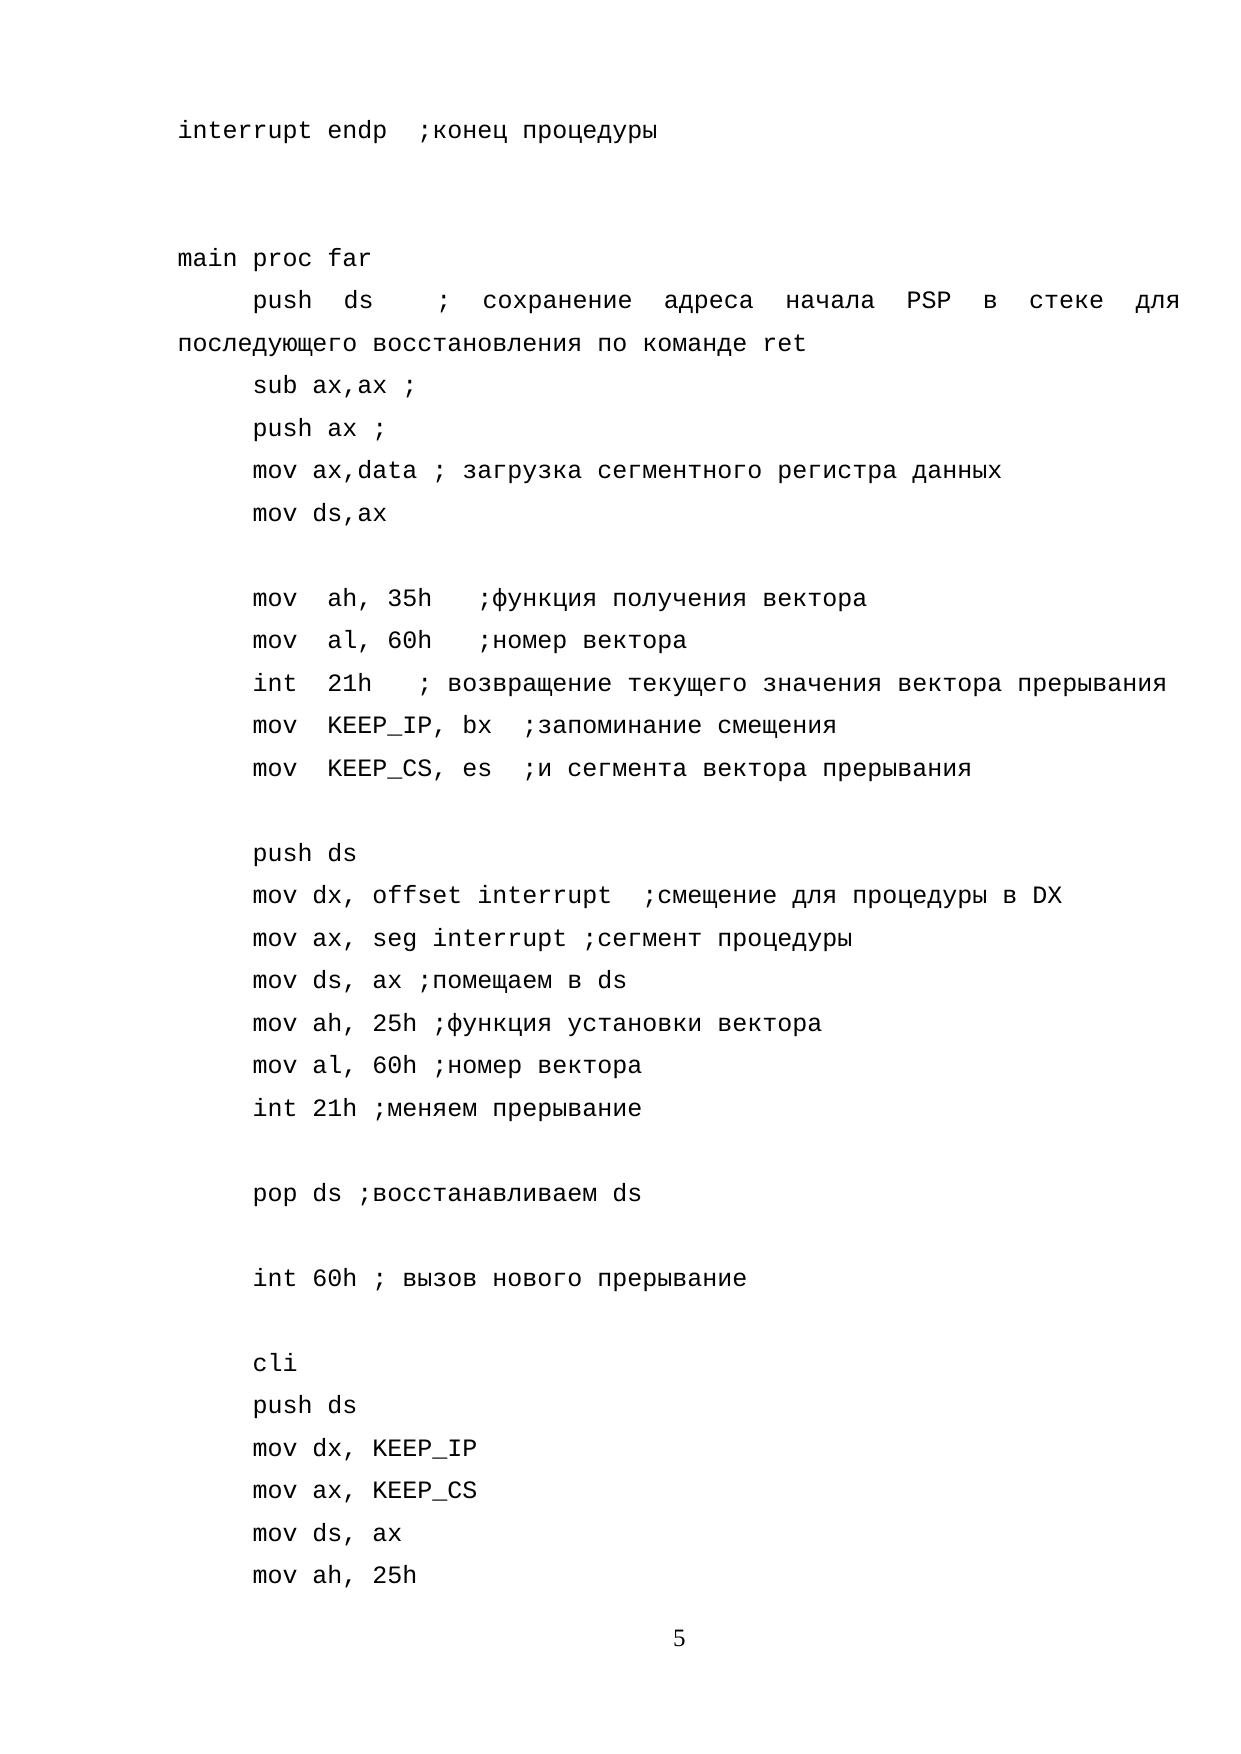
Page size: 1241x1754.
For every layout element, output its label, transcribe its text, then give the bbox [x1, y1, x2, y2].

text mov ax,data ; загрузка сегментного регистра данных [177, 458, 1181, 486]
text mov ds, ax [177, 1521, 1181, 1549]
text mov ah, 25h [177, 1563, 1181, 1591]
text mov al, 60h ;номер вектора [177, 1053, 1181, 1081]
text main proc far [177, 246, 1181, 274]
text mov ax, seg interrupt ;сегмент процедуры [177, 926, 1181, 954]
text interrupt endp ;конец процедуры [177, 118, 1181, 146]
text mov ds, ax ;помещаем в ds [177, 968, 1181, 996]
text mov KEEP_IP, bx ;запоминание смещения [177, 713, 1181, 741]
text int 21h ;меняем прерывание [177, 1096, 1181, 1124]
text pop ds ;восстанавливаем ds [177, 1181, 1181, 1209]
text int 21h ; возвращение текущего значения вектора прерывания [177, 671, 1181, 699]
text push ax ; [177, 416, 1181, 444]
text mov dx, offset interrupt ;смещение для процедуры в DX [177, 883, 1181, 911]
text mov ah, 35h ;функция получения вектора [177, 586, 1181, 614]
text mov ds,ax [177, 501, 1181, 529]
text sub ax,ax ; [177, 373, 1181, 401]
text push ds ; сохранение адреса начала PSP в стеке для последующего восстановления по команде ret [177, 288, 1181, 359]
text push ds [177, 841, 1181, 869]
text mov ah, 25h ;функция установки вектора [177, 1011, 1181, 1039]
text push ds [177, 1393, 1181, 1421]
text mov KEEP_CS, es ;и сегмента вектора прерывания [177, 756, 1181, 784]
text mov al, 60h ;номер вектора [177, 628, 1181, 656]
text mov ax, KEEP_CS [177, 1478, 1181, 1506]
text int 60h ; вызов нового прерывание [177, 1266, 1181, 1294]
text mov dx, KEEP_IP [177, 1436, 1181, 1464]
text cli [177, 1351, 1181, 1379]
